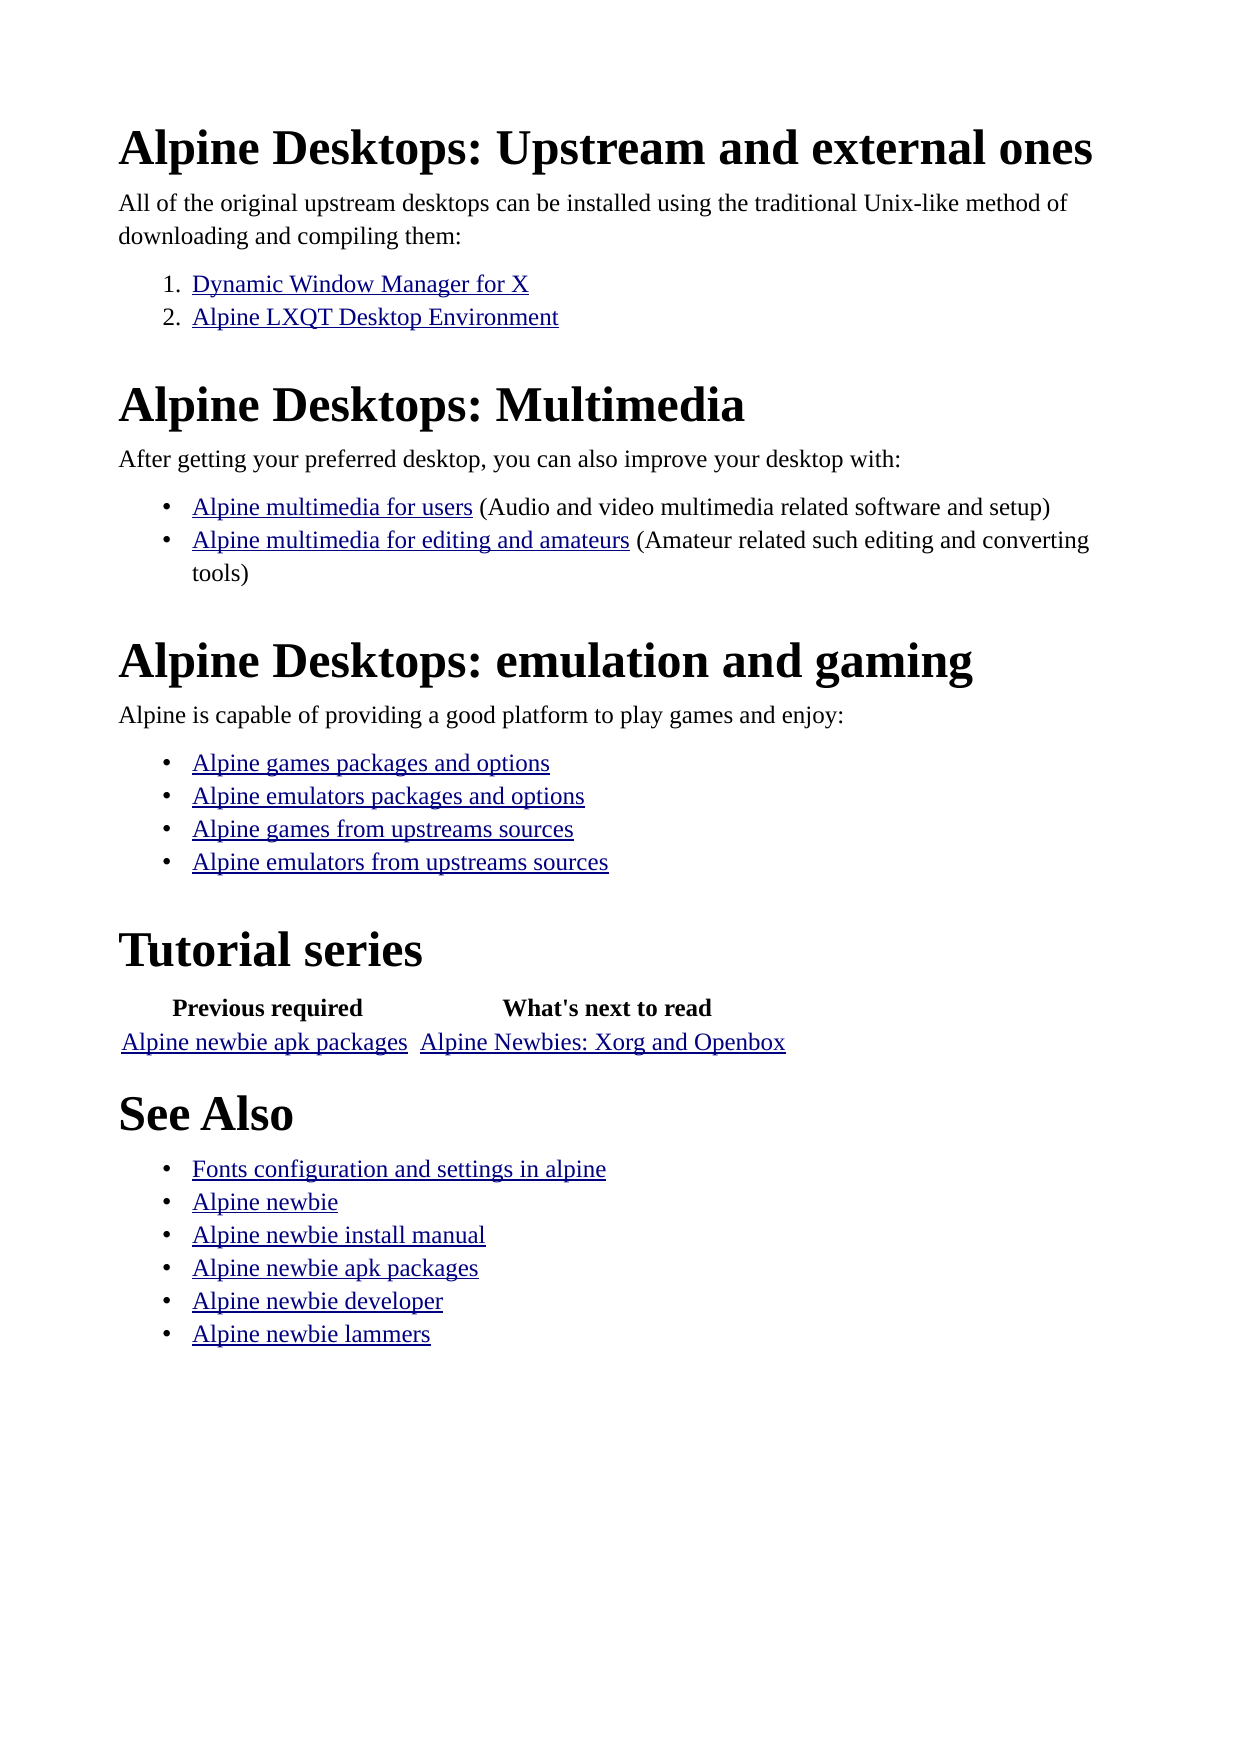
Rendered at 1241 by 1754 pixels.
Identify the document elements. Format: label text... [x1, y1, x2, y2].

subtitle Tutorial series [118, 920, 1122, 977]
list Alpine games packages and options [162, 748, 1122, 777]
list Alpine games from upstreams sources [162, 814, 1122, 843]
text After getting your preferred desktop, you can also improve your desktop with: [118, 444, 1122, 473]
subtitle See Also [118, 1084, 1122, 1142]
list Alpine newbie lammers [162, 1319, 1122, 1348]
list Dynamic Window Manager for X [162, 269, 1122, 297]
list Alpine newbie [162, 1187, 1122, 1216]
text Alpine is capable of providing a good platform to play games and enjoy: [118, 701, 1122, 729]
list Alpine emulators from upstreams sources [162, 847, 1122, 876]
list Alpine emulators packages and options [162, 781, 1122, 810]
subtitle Alpine Desktops: Multimedia [118, 374, 1122, 432]
subtitle Alpine Desktops: emulation and gaming [118, 631, 1122, 688]
list Alpine multimedia for editing and amateurs (Amateur related such editing and converting tools) [162, 525, 1122, 587]
list Alpine newbie developer [162, 1286, 1122, 1315]
list Alpine newbie install manual [162, 1220, 1122, 1249]
text All of the original upstream desktops can be installed using the traditional Unix-like method of downloading and compiling them: [118, 188, 1122, 250]
table_cell Alpine Newbies: Xorg and Openbox [417, 1025, 803, 1059]
list Fonts configuration and settings in alpine [162, 1154, 1122, 1183]
list Alpine LXQT Desktop Environment [162, 302, 1122, 331]
table_cell Alpine newbie apk packages [118, 1025, 417, 1059]
list Alpine newbie apk packages [162, 1253, 1122, 1282]
table_header What's next to read [417, 990, 803, 1024]
subtitle Alpine Desktops: Upstream and external ones [118, 118, 1122, 176]
table_header Previous required [118, 990, 417, 1024]
list Alpine multimedia for users (Audio and video multimedia related software and setup) [162, 492, 1122, 521]
